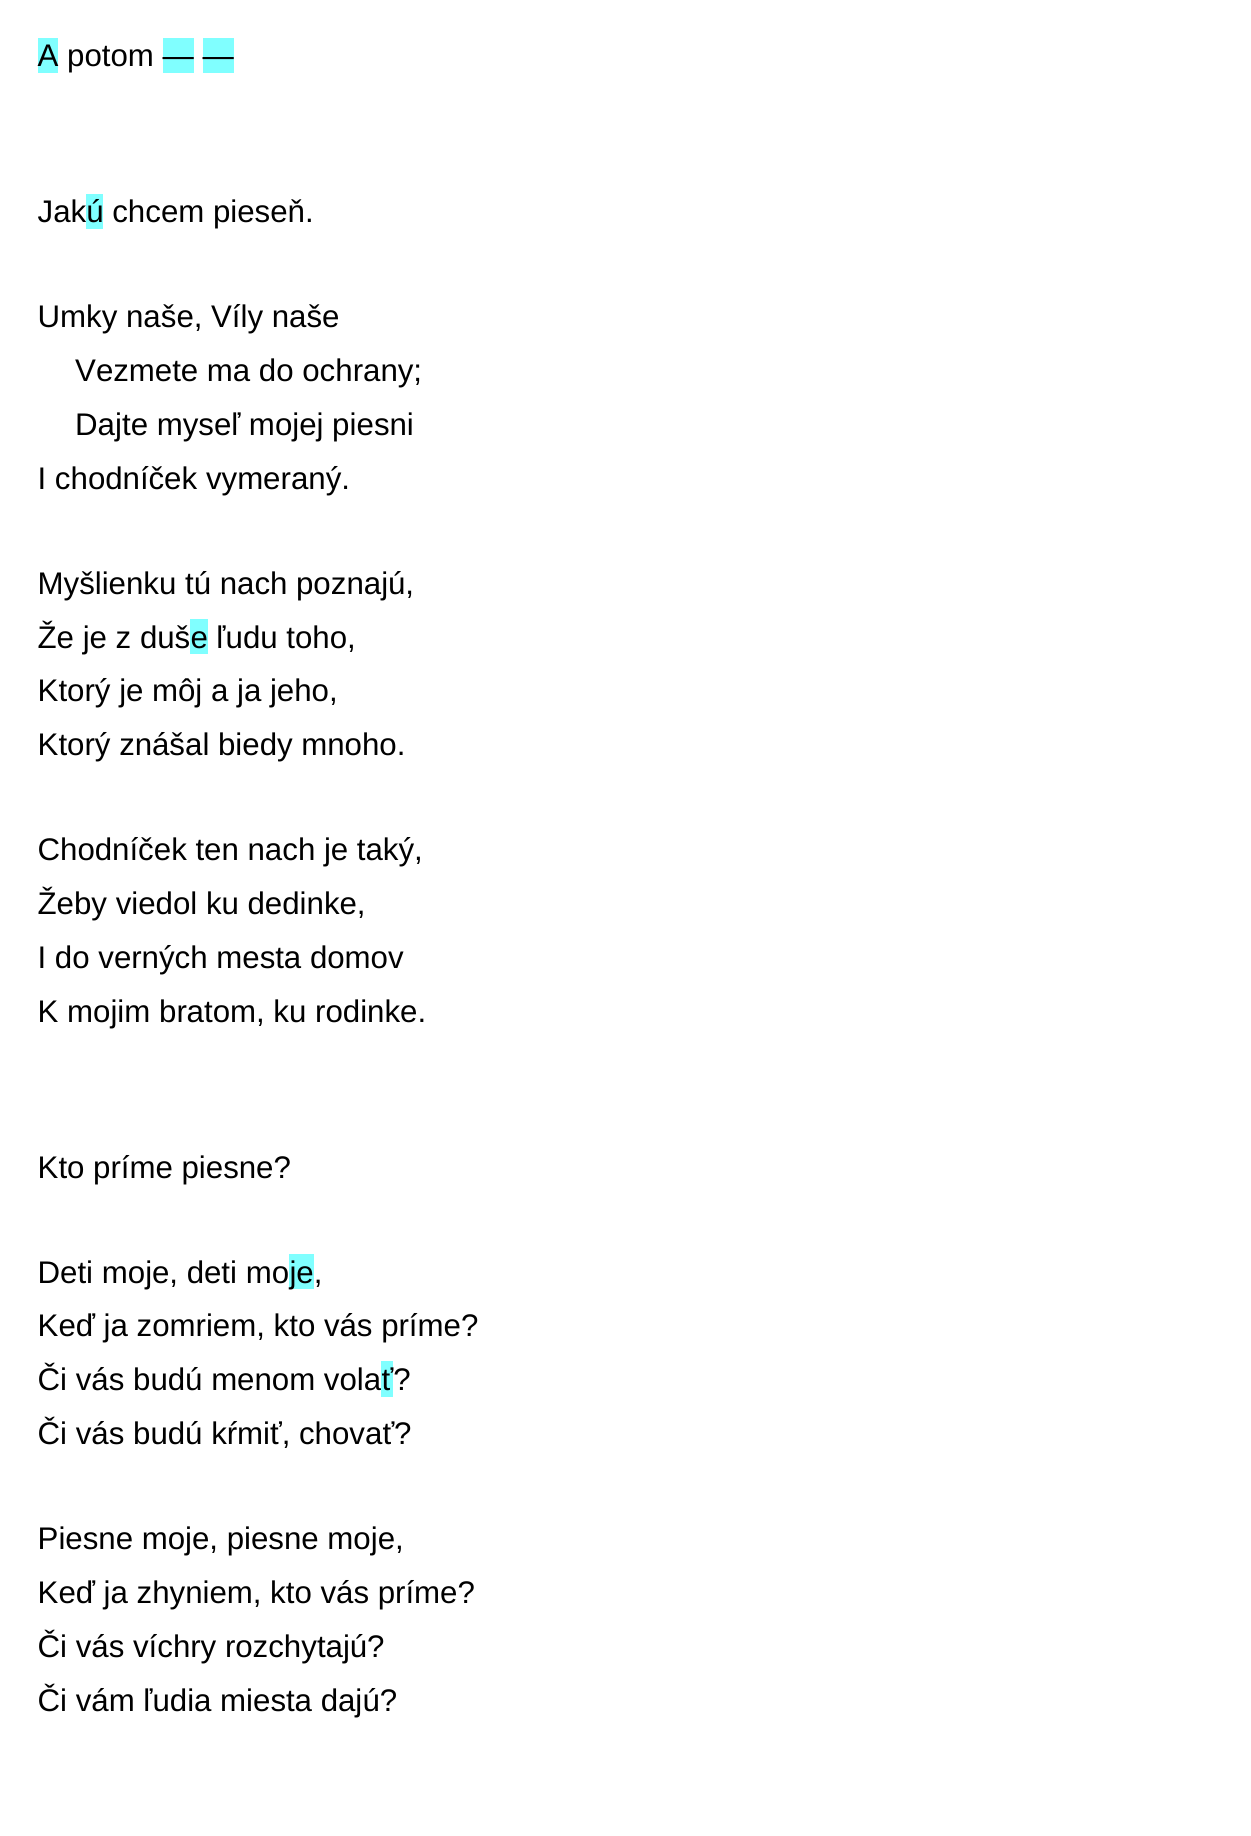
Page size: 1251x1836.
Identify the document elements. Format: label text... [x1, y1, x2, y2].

text A potom — — [37, 37, 1130, 73]
text Myšlienku tú nach poznajú, [37, 565, 1130, 601]
text I do verných mesta domov [37, 939, 1130, 975]
text K mojim bratom, ku rodinke. [37, 993, 1130, 1029]
text Chodníček ten nach je taký, [37, 831, 1130, 867]
text Deti moje, deti moje, [37, 1254, 1130, 1289]
text Kto príme piesne? [37, 1149, 1130, 1185]
text Keď ja zhyniem, kto vás príme? [37, 1574, 1130, 1610]
text Či vás budú kŕmiť, chovať? [37, 1415, 1130, 1451]
text Či vás budú menom volať? [37, 1361, 1130, 1397]
text Keď ja zomriem, kto vás príme? [37, 1307, 1130, 1343]
text Žeby viedol ku dedinke, [37, 885, 1130, 921]
text Vezmete ma do ochrany; [37, 352, 1130, 388]
text Dajte myseľ mojej piesni [37, 406, 1130, 442]
text Piesne moje, piesne moje, [37, 1520, 1130, 1556]
text I chodníček vymeraný. [37, 460, 1130, 496]
text Umky naše, Víly naše [37, 298, 1130, 334]
text Ktorý je môj a ja jeho, [37, 672, 1130, 708]
text Jakú chcem pieseň. [37, 193, 1130, 229]
text Či vám ľudia miesta dajú? [37, 1682, 1130, 1718]
text Že je z duše ľudu toho, [37, 619, 1130, 654]
text Či vás víchry rozchytajú? [37, 1628, 1130, 1664]
text Ktorý znášal biedy mnoho. [37, 726, 1130, 762]
